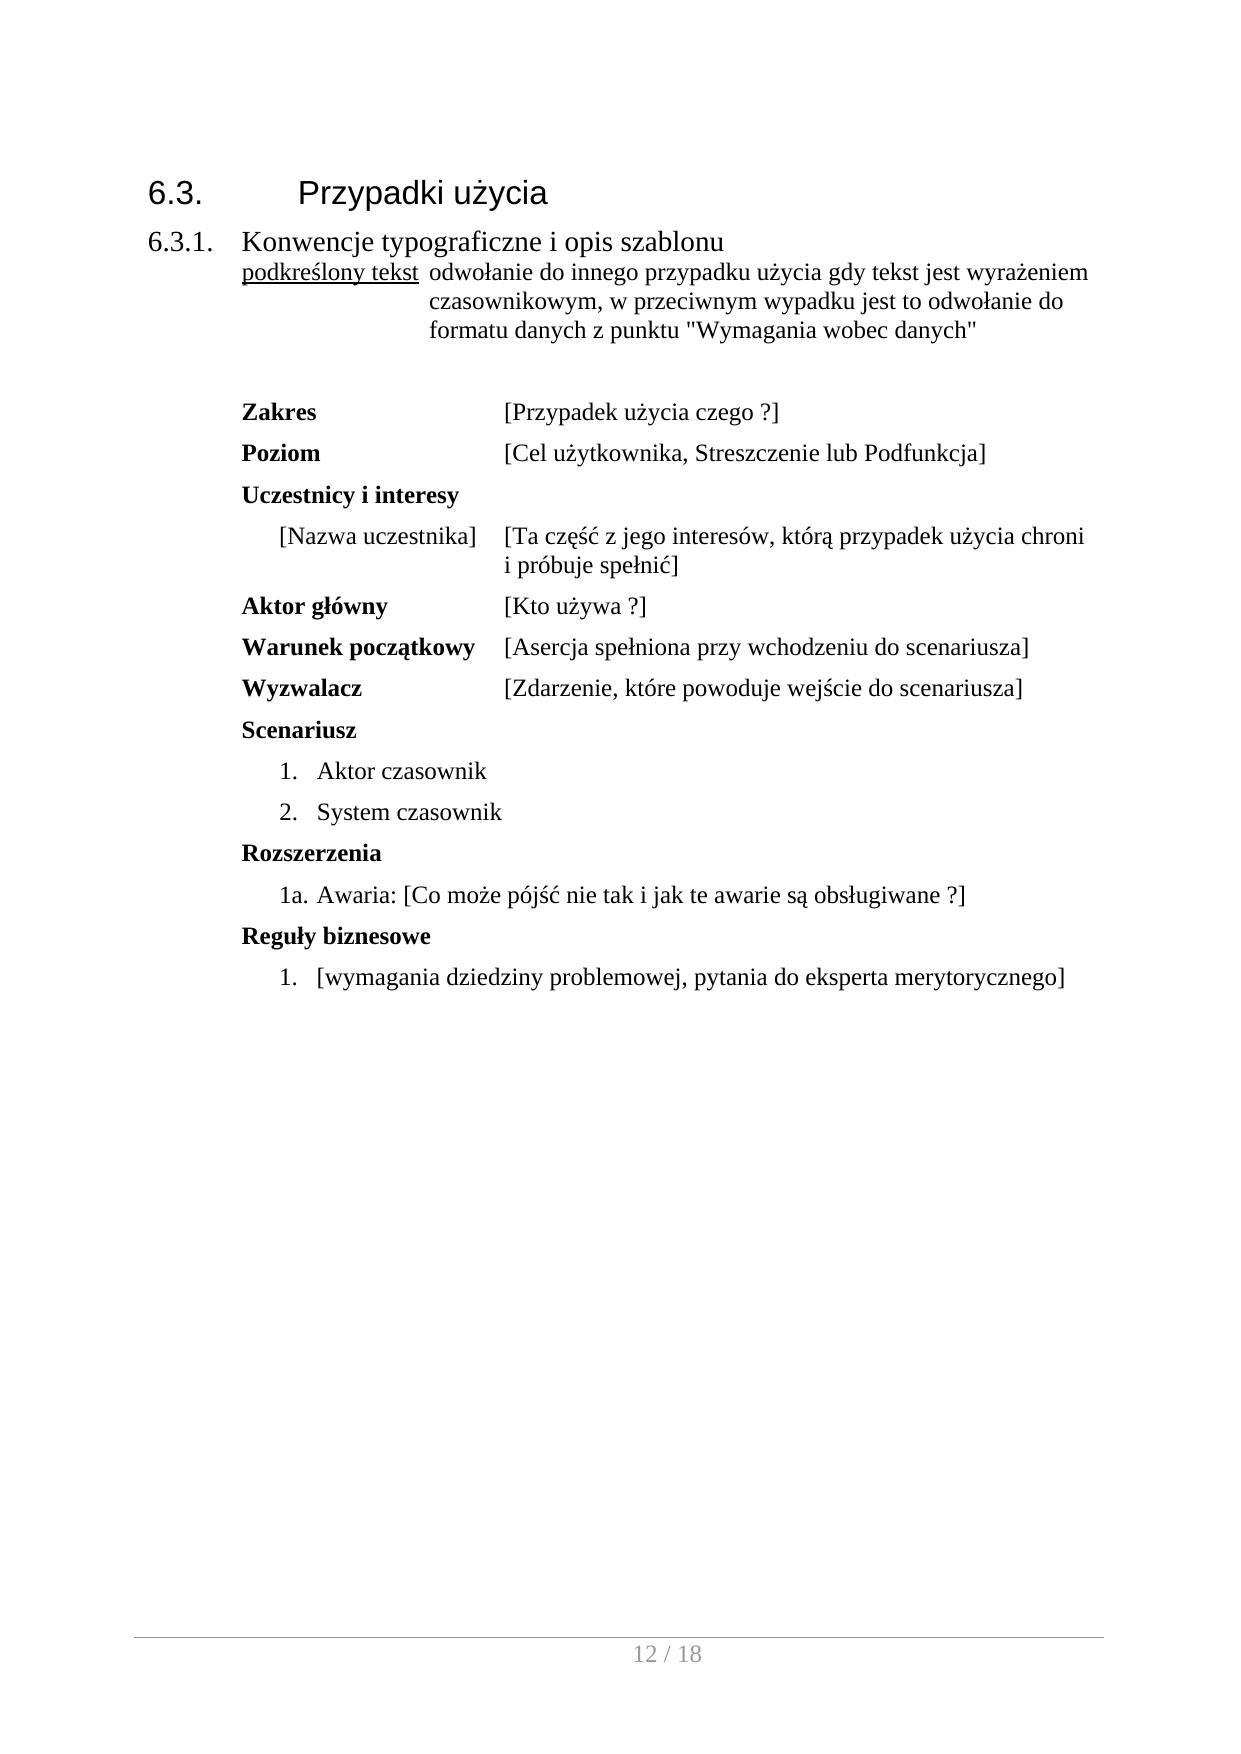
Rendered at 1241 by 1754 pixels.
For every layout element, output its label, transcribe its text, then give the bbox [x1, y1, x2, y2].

text Uczestnicy i interesy [241, 480, 1092, 508]
text [Nazwa uczestnika] [Ta część z jego interesów, którą przypadek użycia chroni i próbuje spełnić] [279, 521, 1092, 578]
text podkreślony tekst odwołanie do innego przypadku użycia gdy tekst jest wyrażeniem czasownikowym, w przeciwnym wypadku jest to odwołanie do formatu danych z punktu "Wymagania wobec danych" [242, 257, 1092, 343]
text Wyzwalacz [Zdarzenie, które powoduje wejście do scenariusza] [241, 673, 1092, 702]
text Poziom [Cel użytkownika, Streszczenie lub Podfunkcja] [241, 438, 1092, 467]
list Aktor czasownik [279, 756, 1092, 785]
text Warunek początkowy [Asercja spełniona przy wchodzeniu do scenariusza] [241, 632, 1092, 661]
text 1. [wymagania dziedziny problemowej, pytania do eksperta merytorycznego] [279, 962, 1092, 991]
text Rozszerzenia [241, 838, 1092, 867]
text 1a. Awaria: [Co może pójść nie tak i jak te awarie są obsługiwane ?] [279, 880, 1092, 908]
subtitle Przypadki użycia [148, 173, 1092, 211]
subtitle Konwencje typograficzne i opis szablonu [148, 224, 1092, 257]
text Aktor główny [Kto używa ?] [241, 591, 1092, 620]
text Reguły biznesowe [241, 921, 1092, 950]
text Zakres [Przypadek użycia czego ?] [241, 397, 1092, 426]
list System czasownik [279, 797, 1092, 826]
text Scenariusz [241, 715, 1092, 743]
